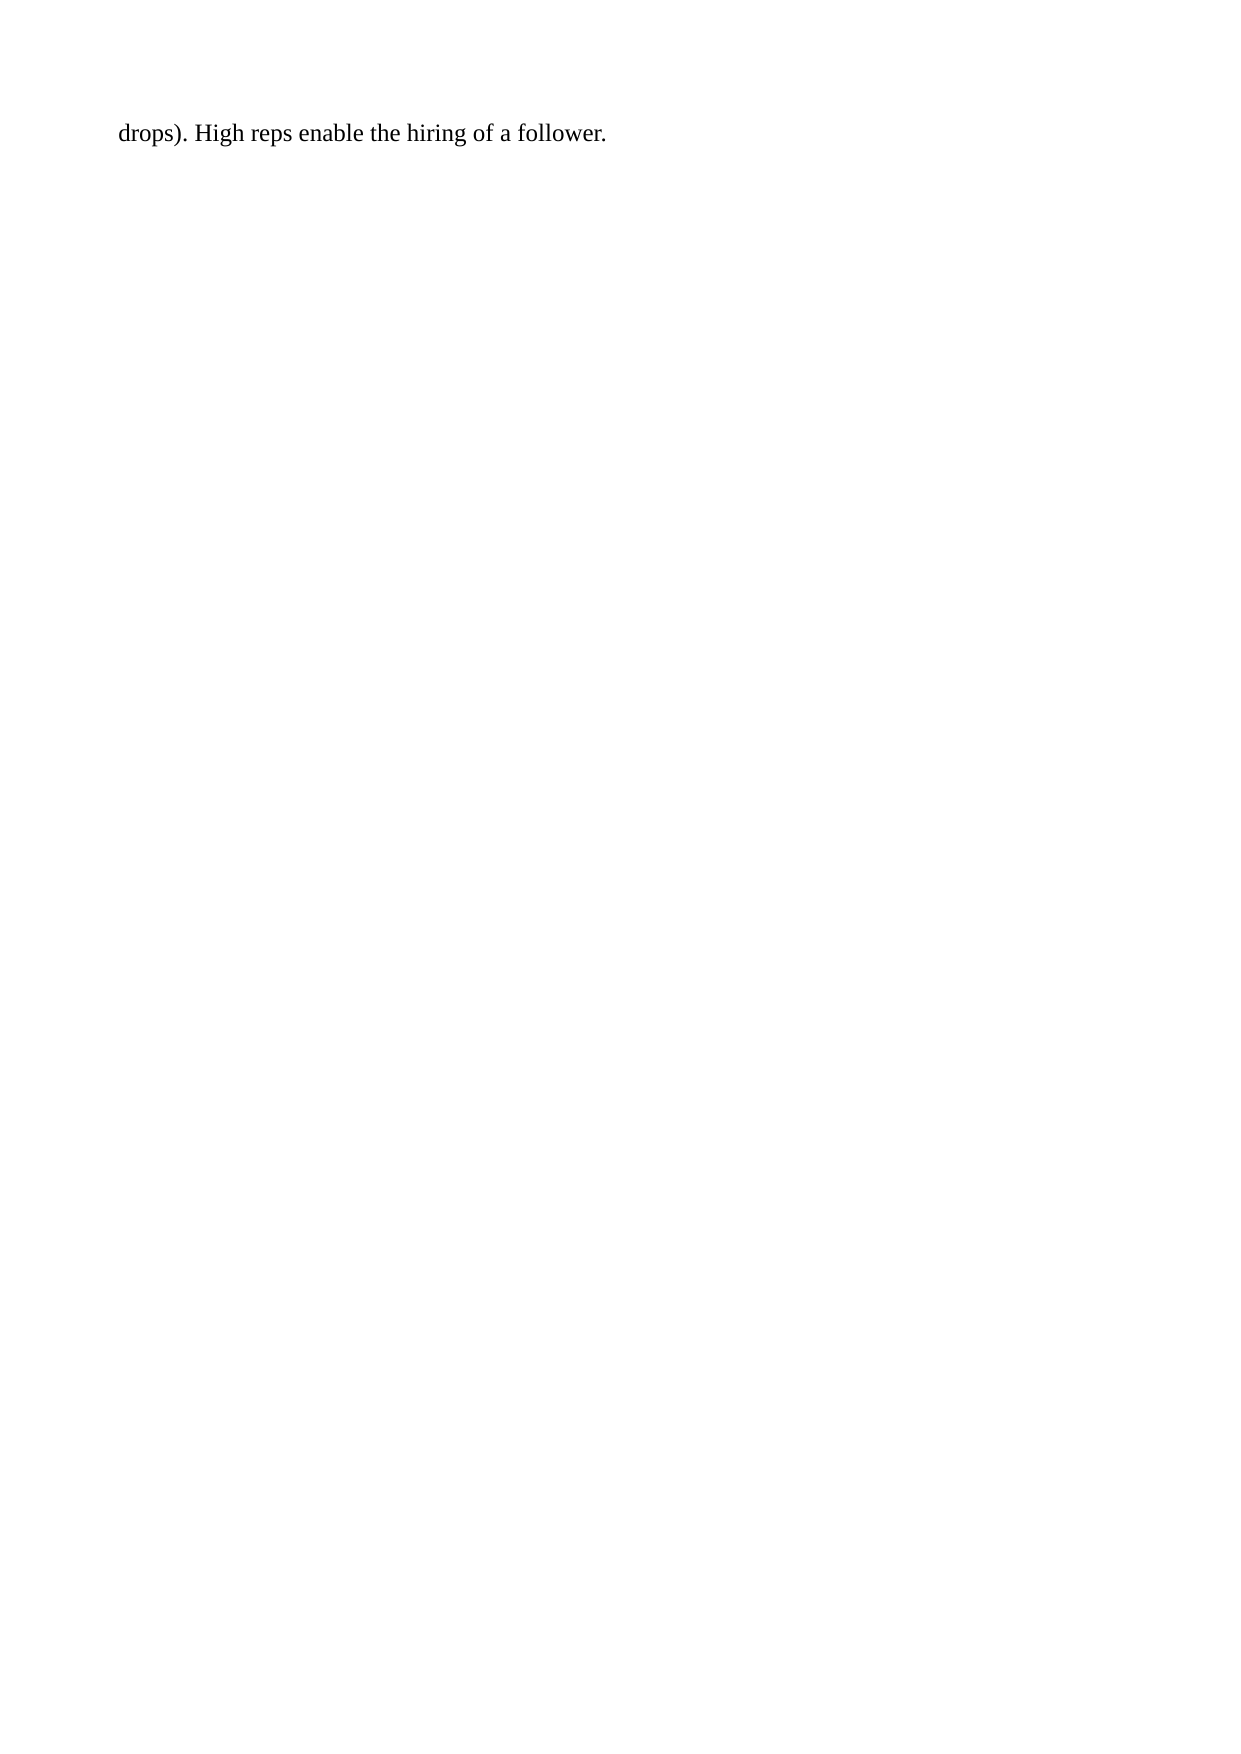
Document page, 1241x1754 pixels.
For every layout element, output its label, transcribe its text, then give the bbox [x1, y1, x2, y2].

text drops). High reps enable the hiring of a follower. [118, 118, 1122, 147]
